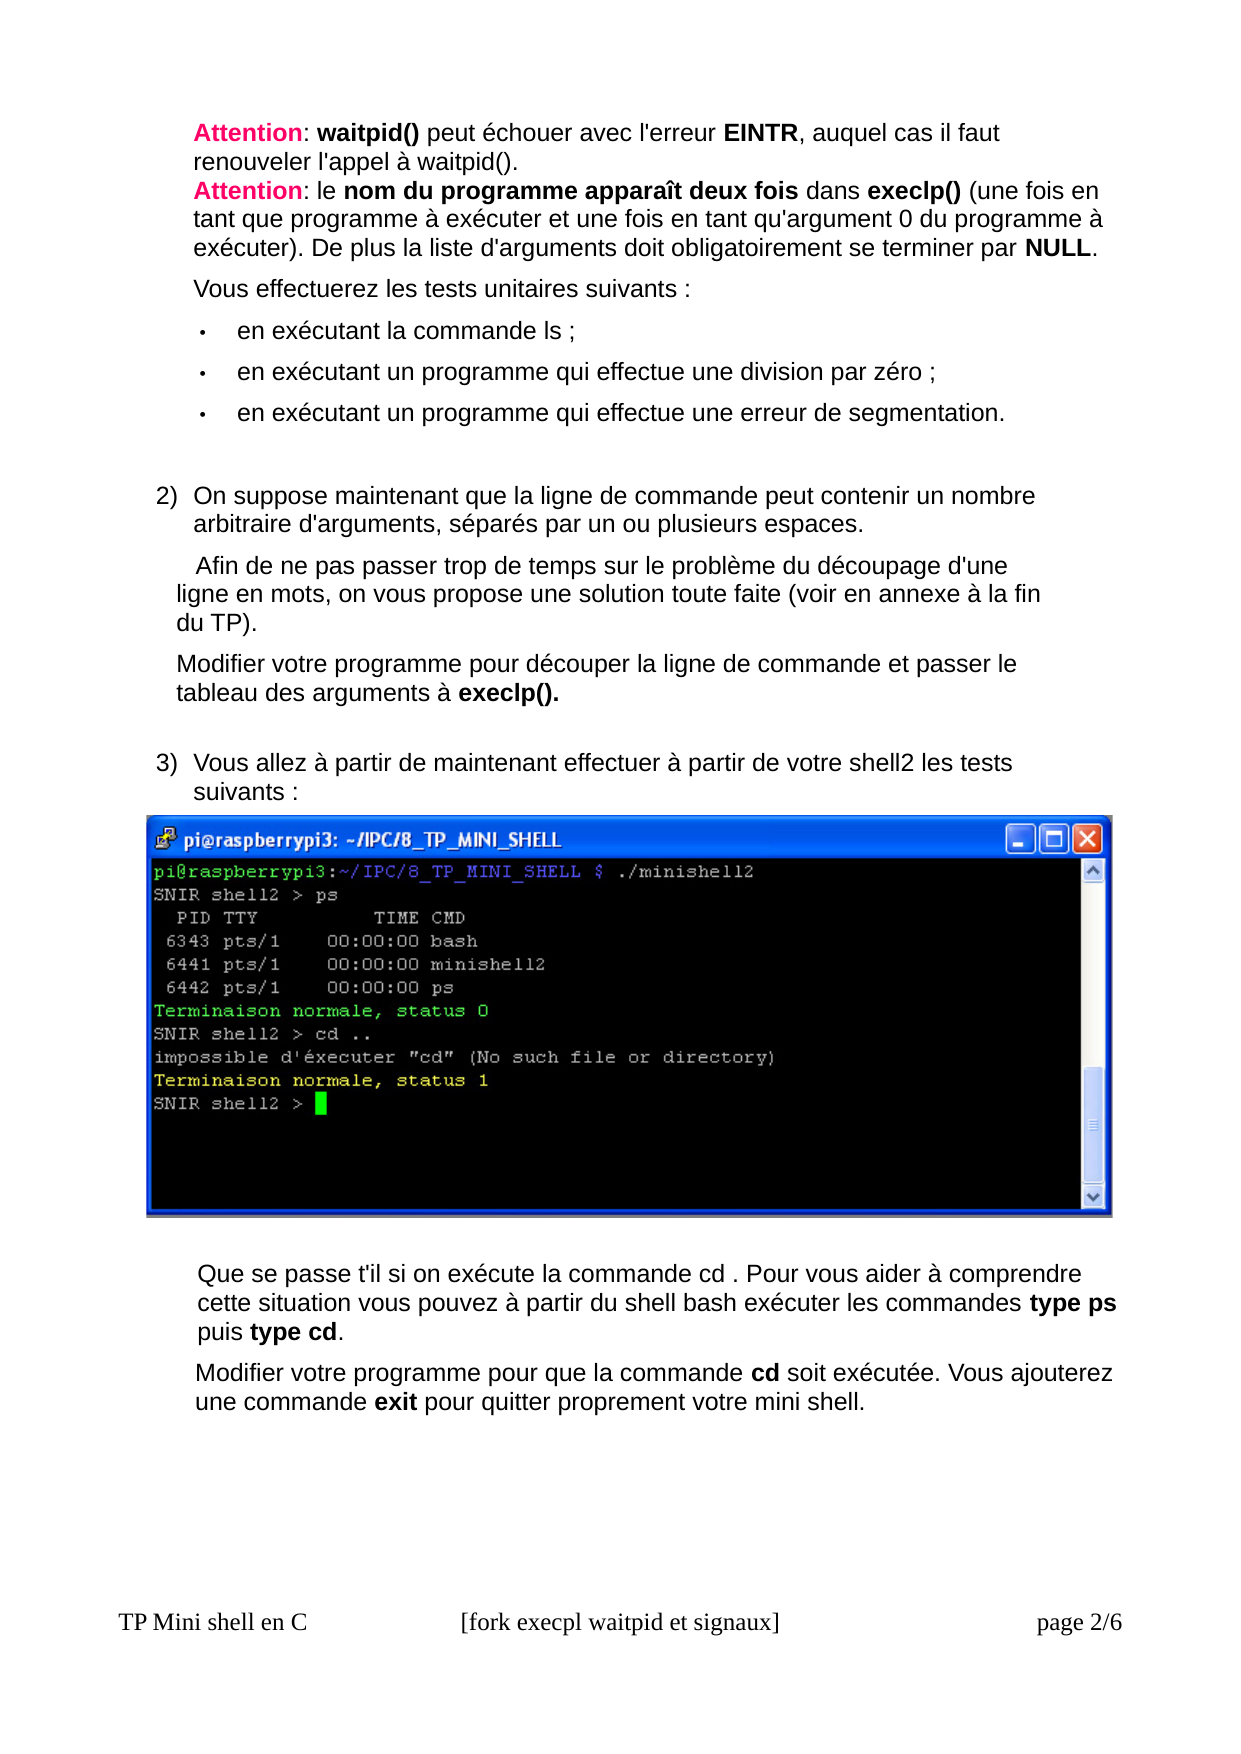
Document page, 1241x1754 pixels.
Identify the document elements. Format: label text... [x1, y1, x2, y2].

list Vous allez à partir de maintenant effectuer à partir de votre shell2 les tests suivants : [156, 748, 1122, 806]
list On suppose maintenant que la ligne de commande peut contenir un nombre arbitraire d'arguments, séparés par un ou plusieurs espaces. [156, 481, 1122, 538]
list Modifier votre programme pour que la commande cd soit exécutée. Vous ajouterez une commande exit pour quitter proprement votre mini shell. [159, 1358, 1122, 1415]
list en exécutant un programme qui effectue une erreur de segmentation. [199, 398, 1122, 427]
list en exécutant la commande ls ; [199, 316, 1122, 344]
picture [146, 815, 1113, 1218]
list en exécutant un programme qui effectue une division par zéro ; [199, 357, 1122, 386]
list Vous effectuerez les tests unitaires suivants : [156, 274, 1122, 303]
text Modifier votre programme pour découper la ligne de commande et passer le tableau des arguments à execlp(). [176, 649, 1064, 736]
text Afin de ne pas passer trop de temps sur le problème du découpage d'une ligne en mots, on vous propose une solution toute faite (voir en annexe à la fin du TP). [176, 551, 1064, 637]
text Que se passe t'il si on exécute la commande cd . Pour vous aider à comprendre cette situation vous pouvez à partir du shell bash exécuter les commandes type ps puis type cd. [197, 1259, 1122, 1345]
list Attention: waitpid() peut échouer avec l'erreur EINTR, auquel cas il faut renouveler l'appel à waitpid(). Attention: le nom du programme apparaît deux fois dans execlp() (une fois en tant que programme à exécuter et une fois en tant qu'argument 0 du programme à exécuter). De plus la liste d'arguments doit obligatoirement se terminer par NULL. [156, 118, 1122, 262]
